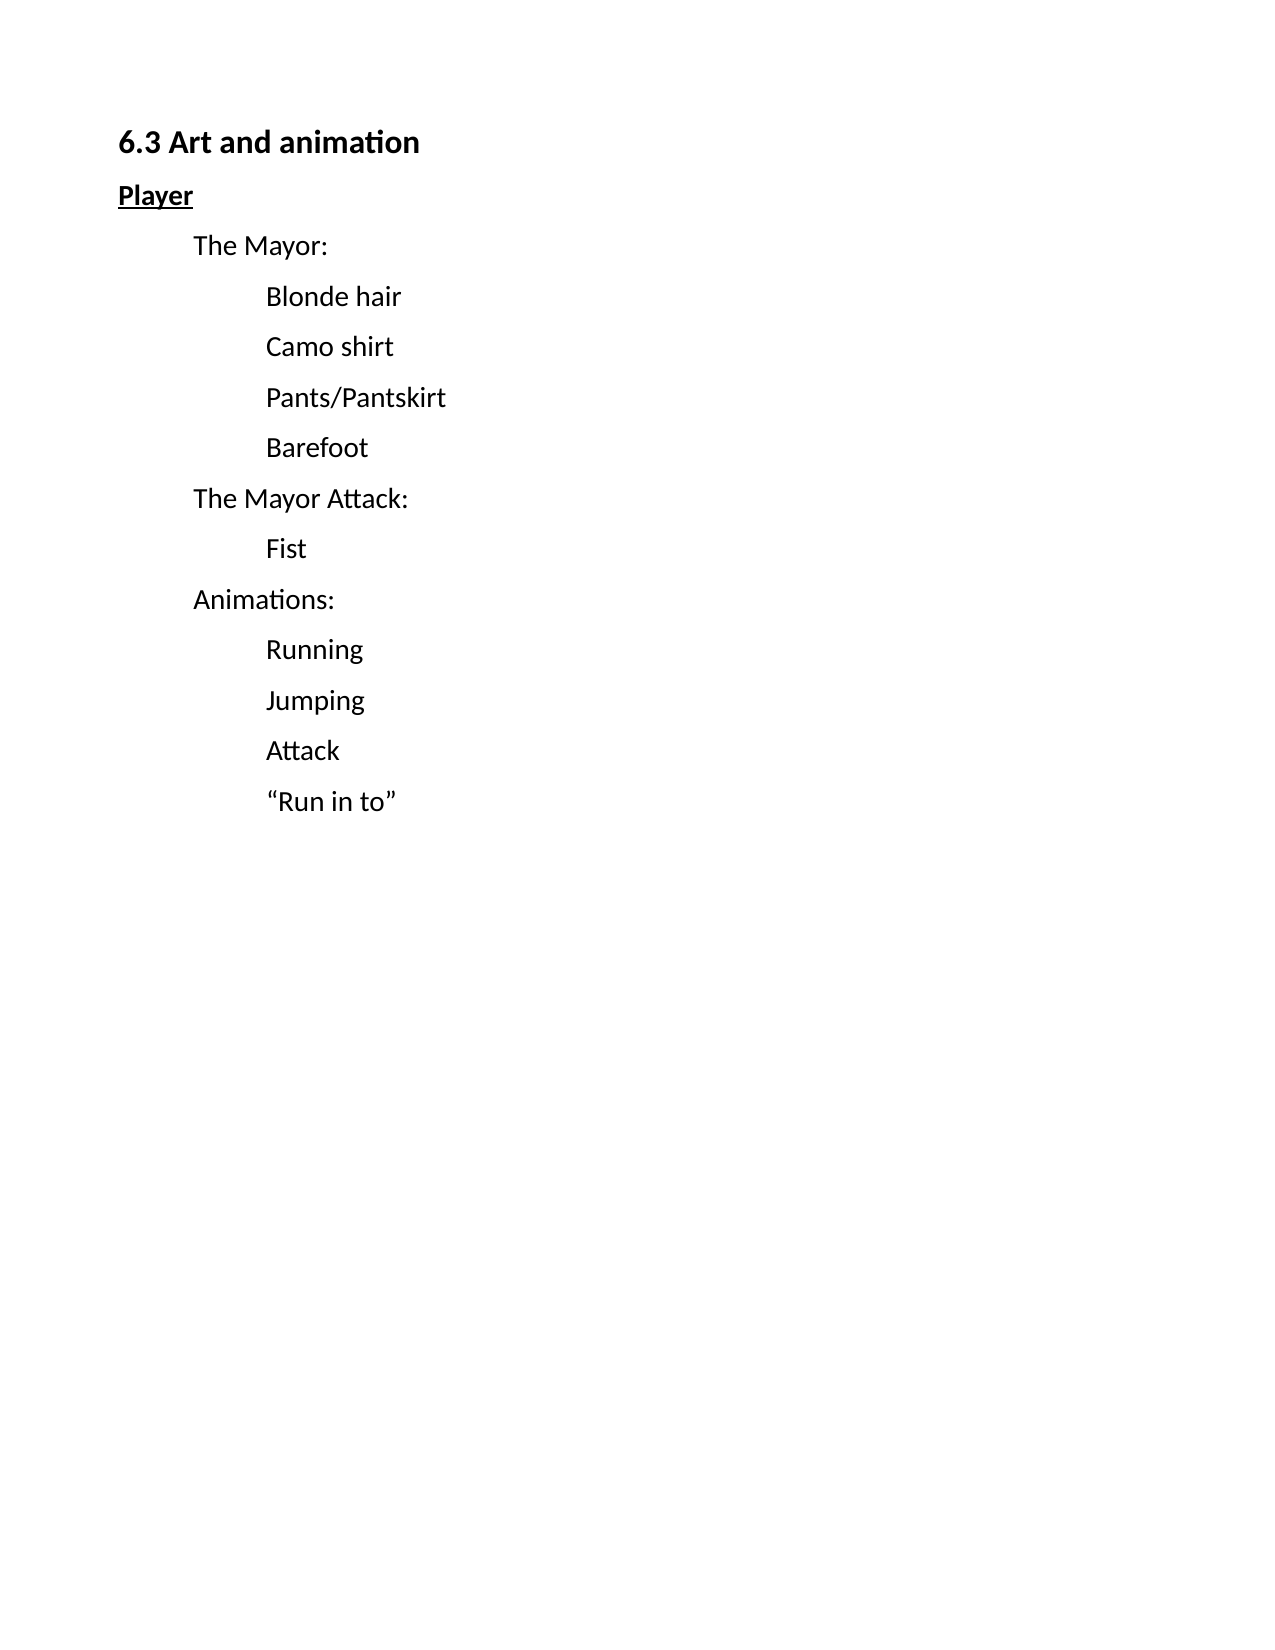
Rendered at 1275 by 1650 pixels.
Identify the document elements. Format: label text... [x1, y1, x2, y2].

text Fist [118, 530, 1157, 566]
text Barefoot [118, 429, 1157, 465]
text Running [118, 631, 1157, 667]
text The Mayor: [118, 227, 1157, 263]
text Jumping [118, 682, 1157, 717]
text Attack [118, 732, 1157, 768]
text “Run in to” [118, 783, 1157, 818]
text Pants/Pantskirt [118, 379, 1157, 414]
text The Mayor Attack: [118, 480, 1157, 515]
text Camo shirt [118, 328, 1157, 364]
text Animations: [118, 581, 1157, 616]
text Blonde hair [118, 278, 1157, 313]
text Player [118, 177, 1157, 212]
text 6.3 Art and animation [118, 121, 1157, 162]
